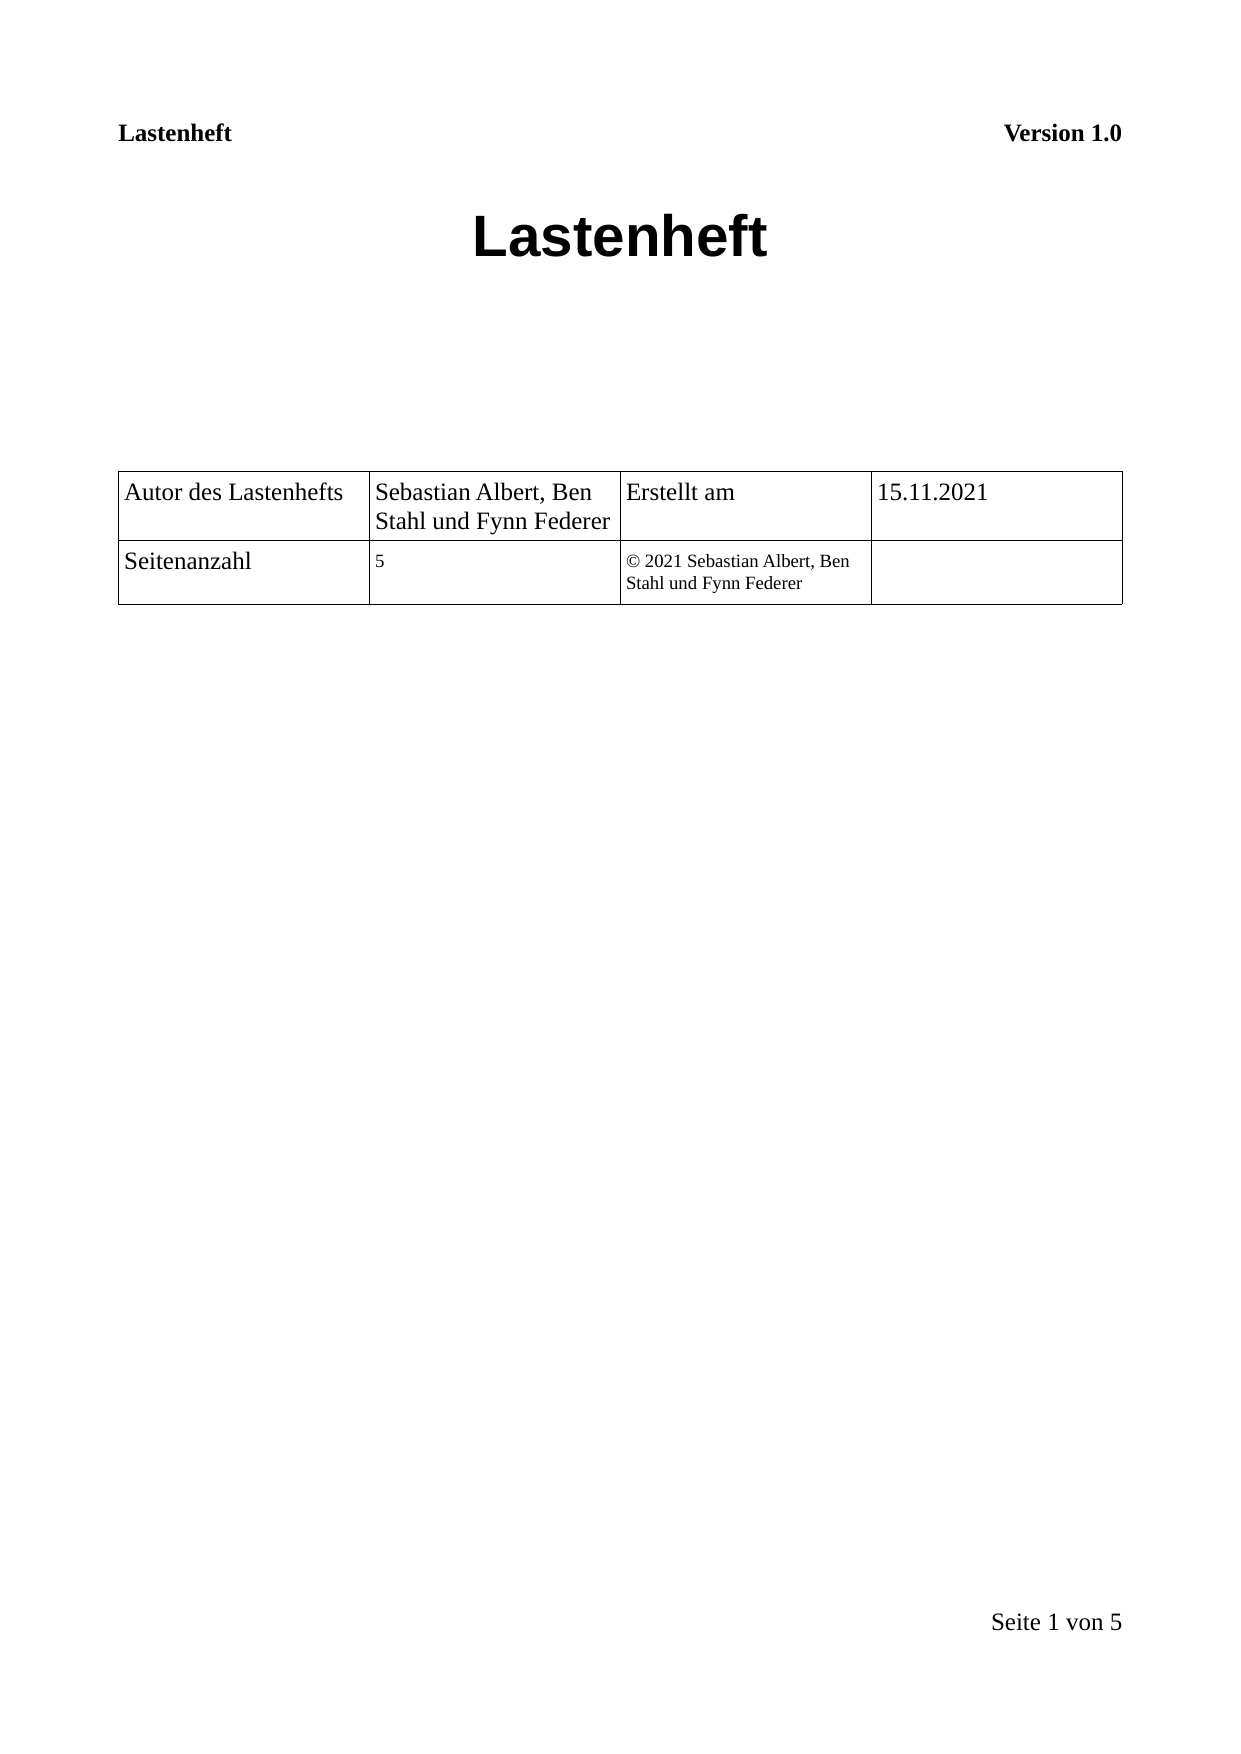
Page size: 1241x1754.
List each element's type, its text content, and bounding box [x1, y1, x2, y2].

table_header Sebastian Albert, Ben Stahl und Fynn Federer [370, 472, 620, 540]
title Lastenheft [118, 201, 1122, 268]
table_cell 5 [370, 541, 620, 603]
table_cell Seitenanzahl [119, 541, 369, 603]
table_header 15.11.2021 [872, 472, 1122, 540]
table_cell © 2021 Sebastian Albert, Ben Stahl und Fynn Federer [621, 541, 871, 603]
table_header Erstellt am [621, 472, 871, 540]
table_header Autor des Lastenhefts [119, 472, 369, 540]
table_cell [872, 541, 1122, 603]
